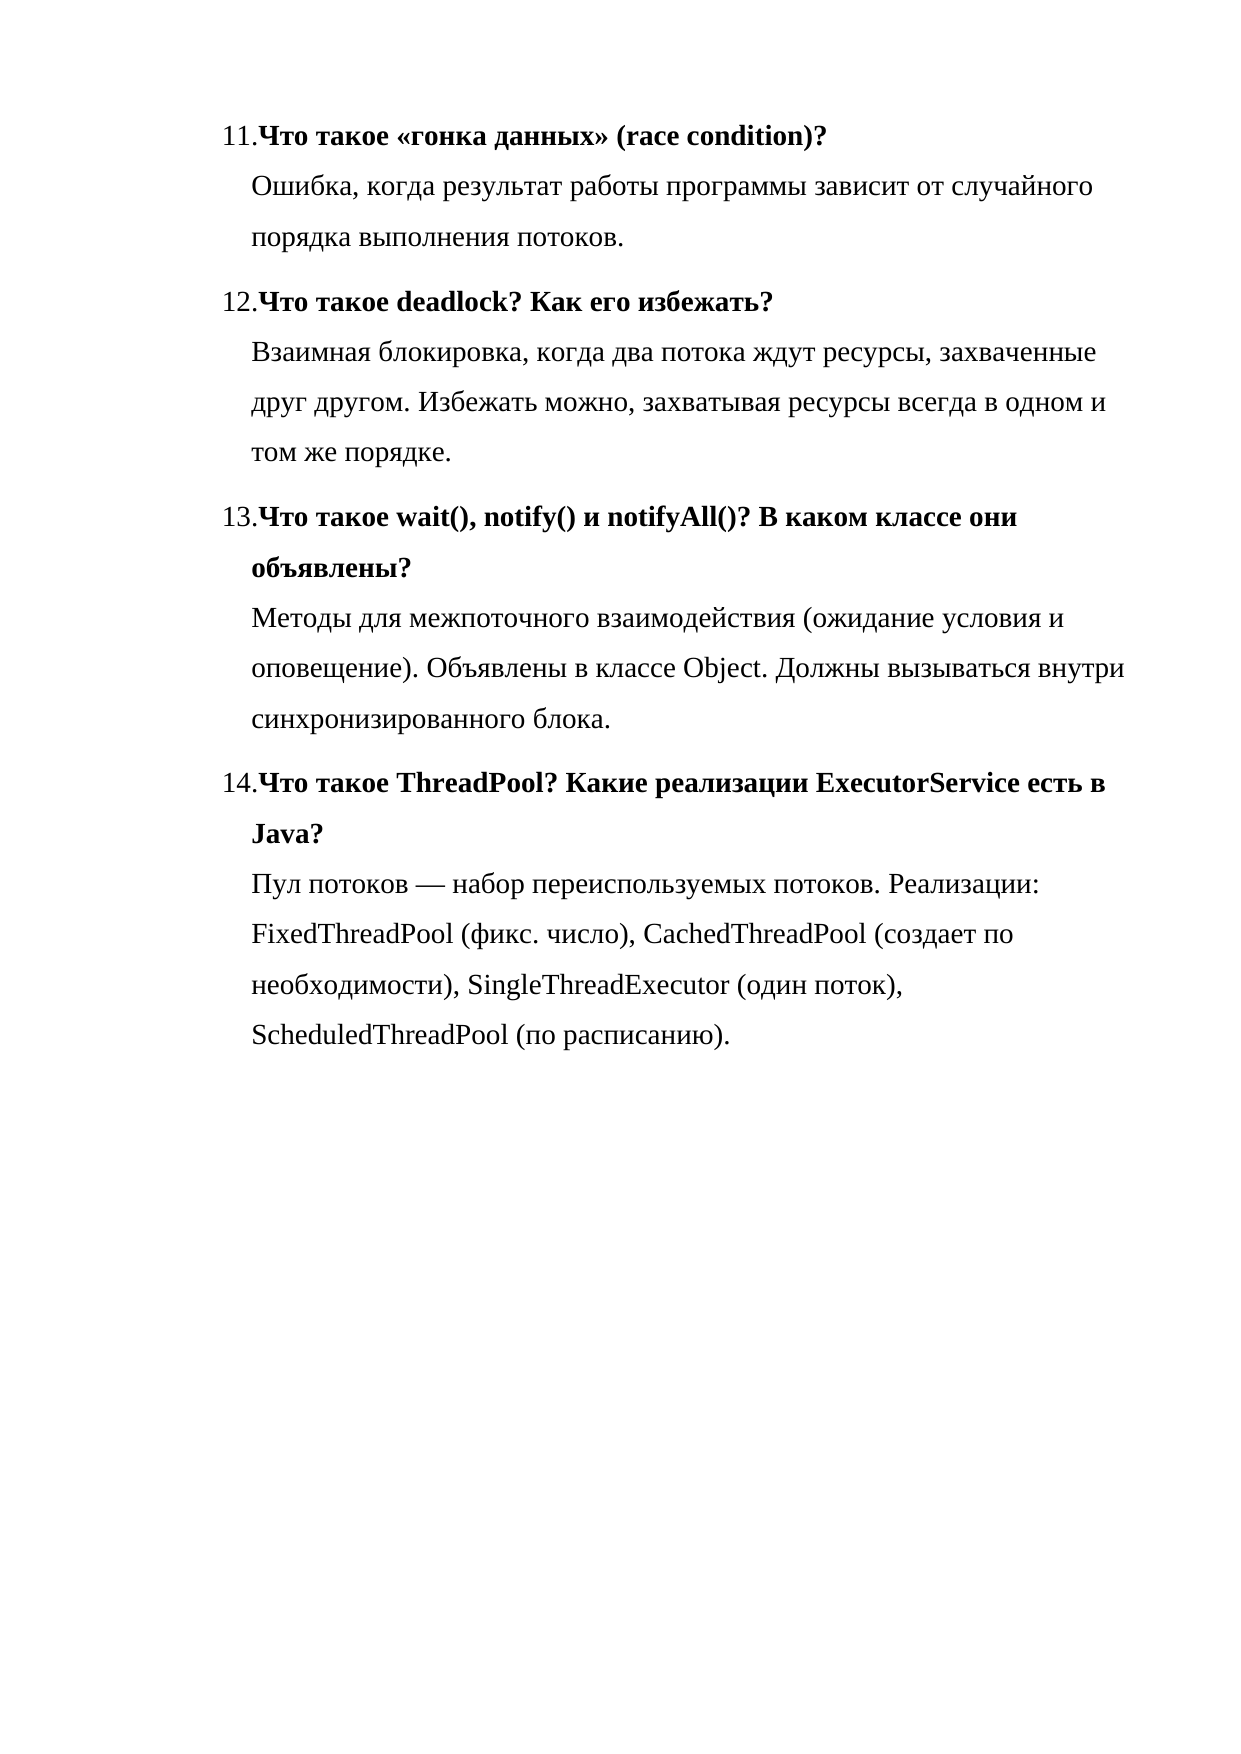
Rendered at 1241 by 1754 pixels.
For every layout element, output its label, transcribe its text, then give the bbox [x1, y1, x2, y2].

list Что такое «гонка данных» (race condition)? Ошибка, когда результат работы программы зависит от случайного порядка выполнения потоков. [222, 118, 1152, 252]
list Что такое deadlock? Как его избежать? Взаимная блокировка, когда два потока ждут ресурсы, захваченные друг другом. Избежать можно, захватывая ресурсы всегда в одном и том же порядке. [222, 284, 1152, 468]
list Что такое ThreadPool? Какие реализации ExecutorService есть в Java? Пул потоков — набор переиспользуемых потоков. Реализации: FixedThreadPool (фикс. число), CachedThreadPool (создает по необходимости), SingleThreadExecutor (один поток), ScheduledThreadPool (по расписанию). [222, 766, 1152, 1051]
list Что такое wait(), notify() и notifyAll()? В каком классе они объявлены? Методы для межпоточного взаимодействия (ожидание условия и оповещение). Объявлены в классе Object. Должны вызываться внутри синхронизированного блока. [222, 499, 1152, 734]
